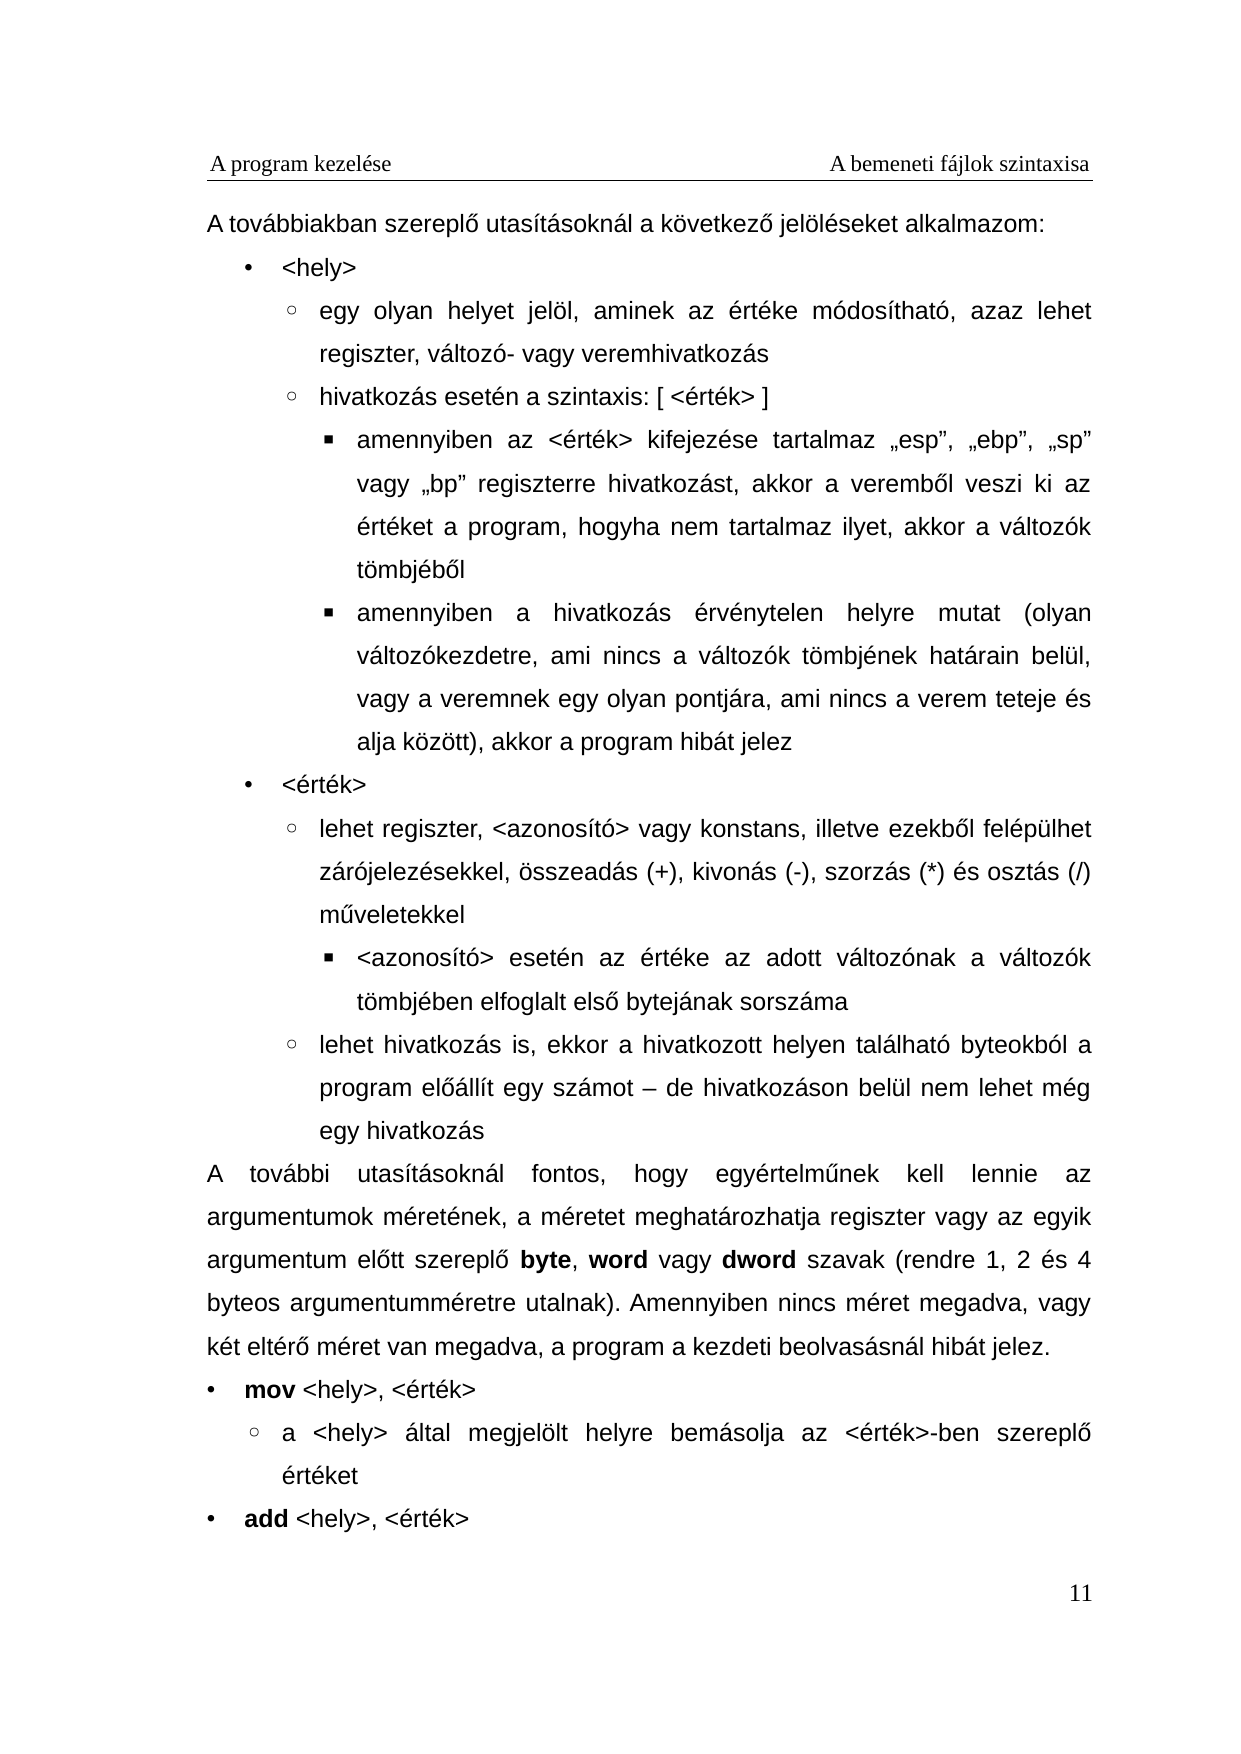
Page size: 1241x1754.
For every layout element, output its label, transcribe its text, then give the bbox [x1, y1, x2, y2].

list mov <hely>, <érték> [207, 1375, 1093, 1403]
list amennyiben a hivatkozás érvénytelen helyre mutat (olyan változókezdetre, ami nincs a változók tömbjének határain belül, vagy a veremnek egy olyan pontjára, ami nincs a verem teteje és alja között), akkor a program hibát jelez [319, 598, 1093, 756]
list amennyiben az <érték> kifejezése tartalmaz „esp”, „ebp”, „sp” vagy „bp” regiszterre hivatkozást, akkor a veremből veszi ki az értéket a program, hogyha nem tartalmaz ilyet, akkor a változók tömbjéből [319, 425, 1093, 583]
list <érték> [244, 771, 1093, 799]
list add <hely>, <érték> [207, 1504, 1093, 1533]
list <hely> [244, 252, 1093, 281]
list a <hely> által megjelölt helyre bemásolja az <érték>-ben szereplő értéket [244, 1418, 1093, 1490]
list lehet hivatkozás is, ekkor a hivatkozott helyen található byteokból a program előállít egy számot – de hivatkozáson belül nem lehet még egy hivatkozás [282, 1029, 1093, 1145]
list hivatkozás esetén a szintaxis: [ <érték> ] [282, 382, 1093, 411]
list lehet regiszter, <azonosító> vagy konstans, illetve ezekből felépülhet zárójelezésekkel, összeadás (+), kivonás (-), szorzás (*) és osztás (/) műveletekkel [282, 814, 1093, 929]
text A továbbiakban szereplő utasításoknál a következő jelöléseket alkalmazom: [207, 209, 1093, 238]
text A további utasításoknál fontos, hogy egyértelműnek kell lennie az argumentumok méretének, a méretet meghatározhatja regiszter vagy az egyik argumentum előtt szereplő byte, word vagy dword szavak (rendre 1, 2 és 4 byteos argumentumméretre utalnak). Amennyiben nincs méret megadva, vagy két eltérő méret van megadva, a program a kezdeti beolvasásnál hibát jelez. [207, 1159, 1093, 1360]
list egy olyan helyet jelöl, aminek az értéke módosítható, azaz lehet regiszter, változó- vagy veremhivatkozás [282, 296, 1093, 368]
list <azonosító> esetén az értéke az adott változónak a változók tömbjében elfoglalt első bytejának sorszáma [319, 943, 1093, 1015]
